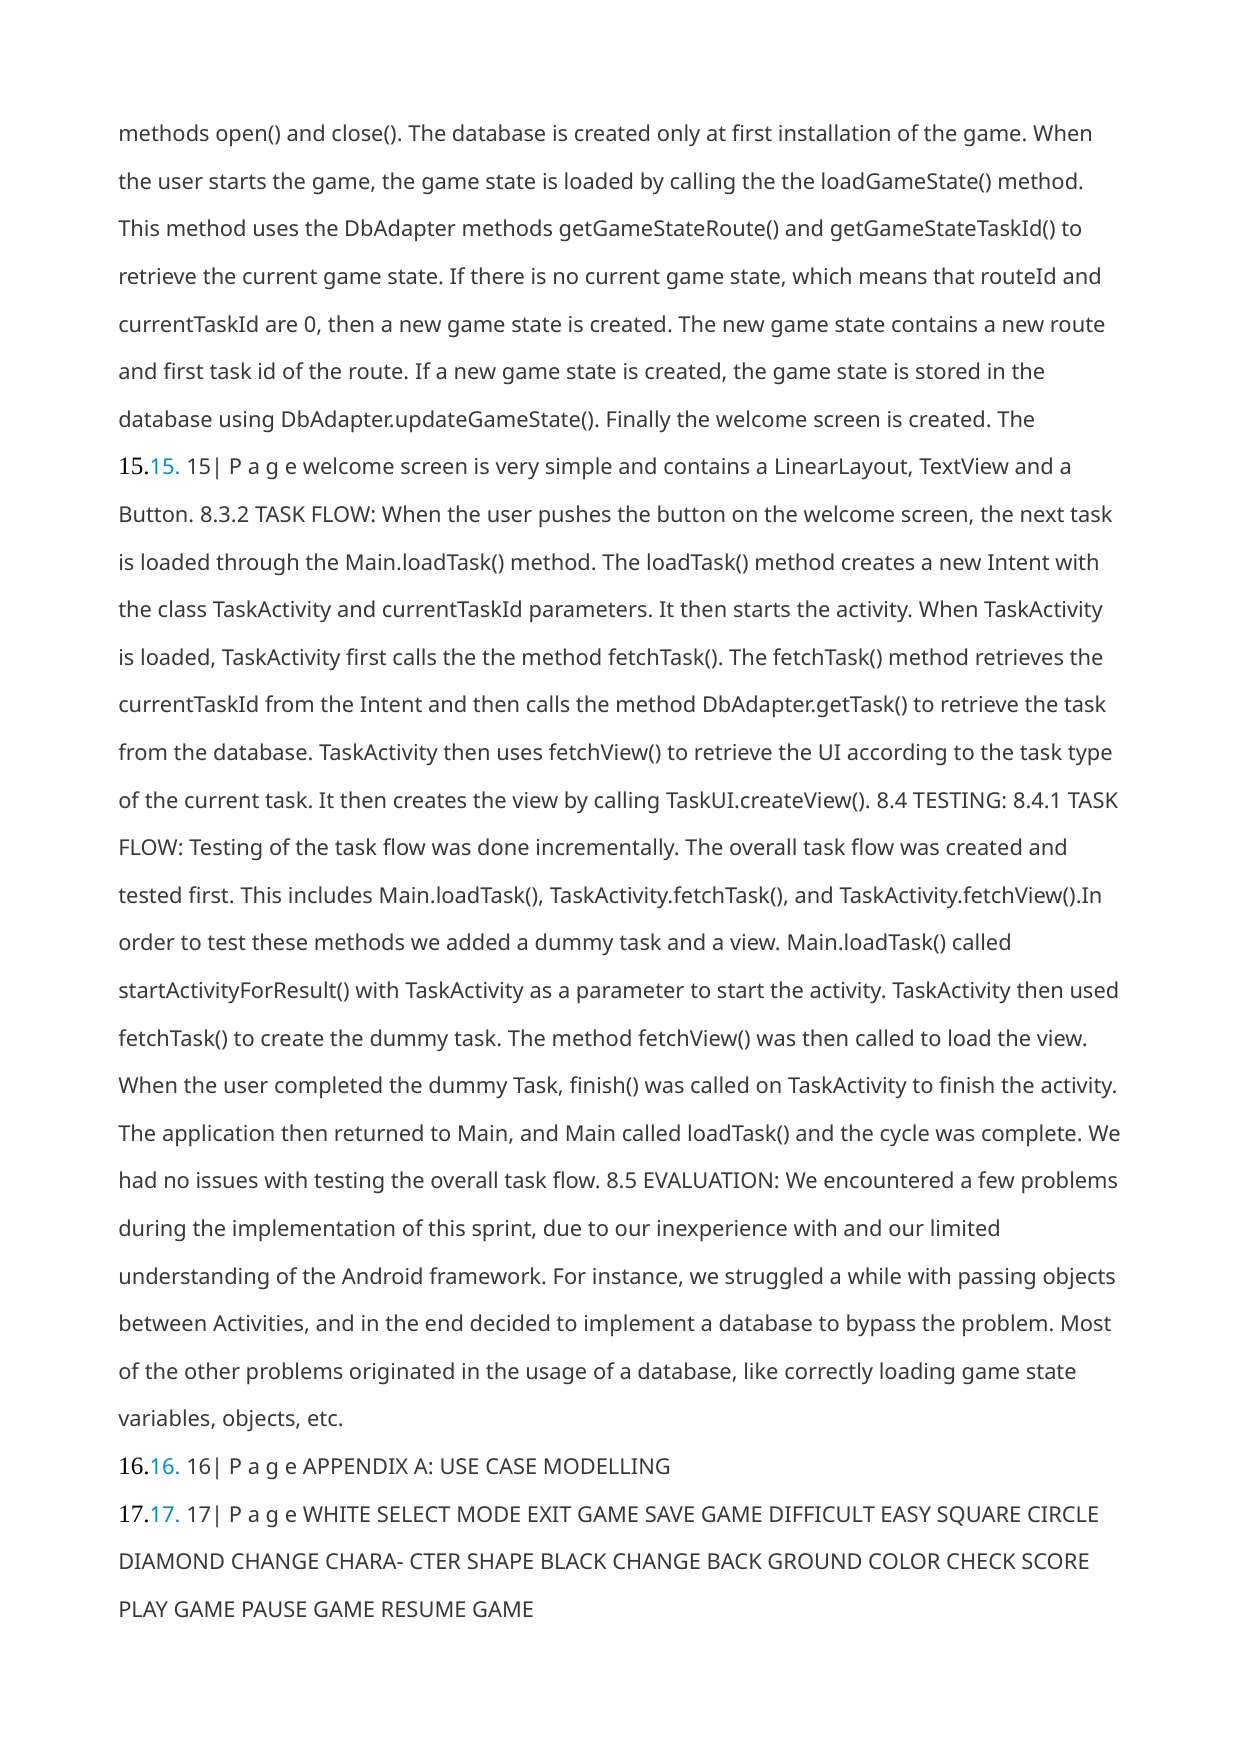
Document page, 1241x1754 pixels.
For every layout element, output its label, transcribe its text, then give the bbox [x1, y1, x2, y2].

list methods open() and close(). The database is created only at first installation of the game. When the user starts the game, the game state is loaded by calling the the loadGameState() method. This method uses the DbAdapter methods getGameStateRoute() and getGameStateTaskId() to retrieve the current game state. If there is no current game state, which means that routeId and currentTaskId are 0, then a new game state is created. The new game state contains a new route and first task id of the route. If a new game state is created, the game state is stored in the database using DbAdapter.updateGameState(). Finally the welcome screen is created. The [118, 118, 1122, 433]
list 16. 16| P a g e APPENDIX A: USE CASE MODELLING [118, 1451, 1122, 1481]
list 15. 15| P a g e welcome screen is very simple and contains a LinearLayout, TextView and a Button. 8.3.2 TASK FLOW: When the user pushes the button on the welcome screen, the next task is loaded through the Main.loadTask() method. The loadTask() method creates a new Intent with the class TaskActivity and currentTaskId parameters. It then starts the activity. When TaskActivity is loaded, TaskActivity first calls the the method fetchTask(). The fetchTask() method retrieves the currentTaskId from the Intent and then calls the method DbAdapter.getTask() to retrieve the task from the database. TaskActivity then uses fetchView() to retrieve the UI according to the task type of the current task. It then creates the view by calling TaskUI.createView(). 8.4 TESTING: 8.4.1 TASK FLOW: Testing of the task flow was done incrementally. The overall task flow was created and tested first. This includes Main.loadTask(), TaskActivity.fetchTask(), and TaskActivity.fetchView().In order to test these methods we added a dummy task and a view. Main.loadTask() called startActivityForResult() with TaskActivity as a parameter to start the activity. TaskActivity then used fetchTask() to create the dummy task. The method fetchView() was then called to load the view. When the user completed the dummy Task, finish() was called on TaskActivity to finish the activity. The application then returned to Main, and Main called loadTask() and the cycle was complete. We had no issues with testing the overall task flow. 8.5 EVALUATION: We encountered a few problems during the implementation of this sprint, due to our inexperience with and our limited understanding of the Android framework. For instance, we struggled a while with passing objects between Activities, and in the end decided to implement a database to bypass the problem. Most of the other problems originated in the usage of a database, like correctly loading game state variables, objects, etc. [118, 451, 1122, 1433]
list 17. 17| P a g e WHITE SELECT MODE EXIT GAME SAVE GAME DIFFICULT EASY SQUARE CIRCLE DIAMOND CHANGE CHARA- CTER SHAPE BLACK CHANGE BACK GROUND COLOR CHECK SCORE PLAY GAME PAUSE GAME RESUME GAME [118, 1499, 1122, 1624]
